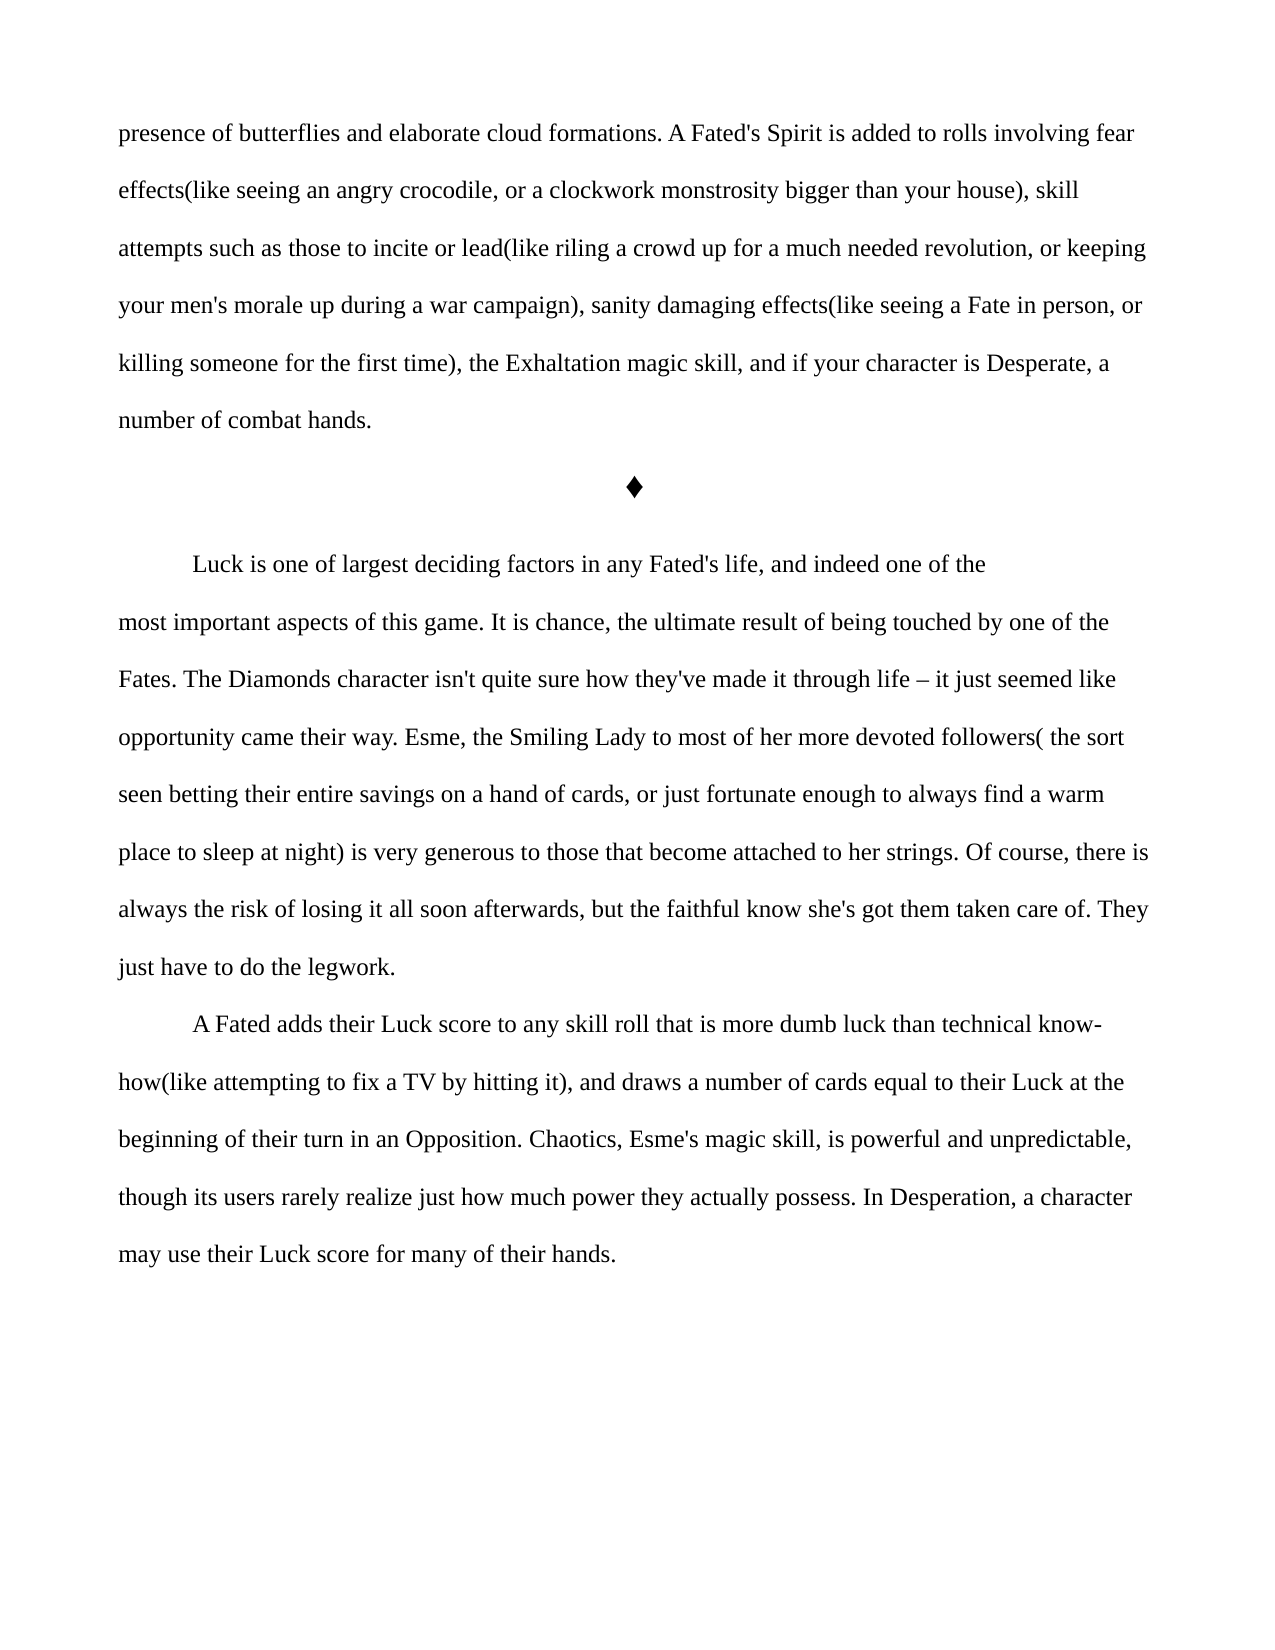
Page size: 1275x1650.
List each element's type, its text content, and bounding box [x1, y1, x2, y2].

text presence of butterflies and elaborate cloud formations. A Fated's Spirit is added to rolls involving fear effects(like seeing an angry crocodile, or a clockwork monstrosity bigger than your house), skill attempts such as those to incite or lead(like riling a crowd up for a much needed revolution, or keeping your men's morale up during a war campaign), sanity damaging effects(like seeing a Fate in person, or killing someone for the first time), the Exhaltation magic skill, and if your character is Desperate, a number of combat hands. [118, 118, 1157, 434]
text most important aspects of this game. It is chance, the ultimate result of being touched by one of the Fates. The Diamonds character isn't quite sure how they've made it through life – it just seemed like opportunity came their way. Esme, the Smiling Lady to most of her more devoted followers( the sort seen betting their entire savings on a hand of cards, or just fortunate enough to always find a warm place to sleep at night) is very generous to those that become attached to her strings. Of course, there is always the risk of losing it all soon afterwards, but the faithful know she's got them taken care of. They just have to do the legwork. [118, 607, 1157, 981]
text ♦ [118, 463, 1157, 506]
text A Fated adds their Luck score to any skill roll that is more dumb luck than technical know- [118, 1009, 1157, 1038]
text how(like attempting to fix a TV by hitting it), and draws a number of cards equal to their Luck at the beginning of their turn in an Opposition. Chaotics, Esme's magic skill, is powerful and unpredictable, though its users rarely realize just how much power they actually possess. In Desperation, a character may use their Luck score for many of their hands. [118, 1067, 1157, 1268]
text Luck is one of largest deciding factors in any Fated's life, and indeed one of the [118, 549, 1157, 578]
